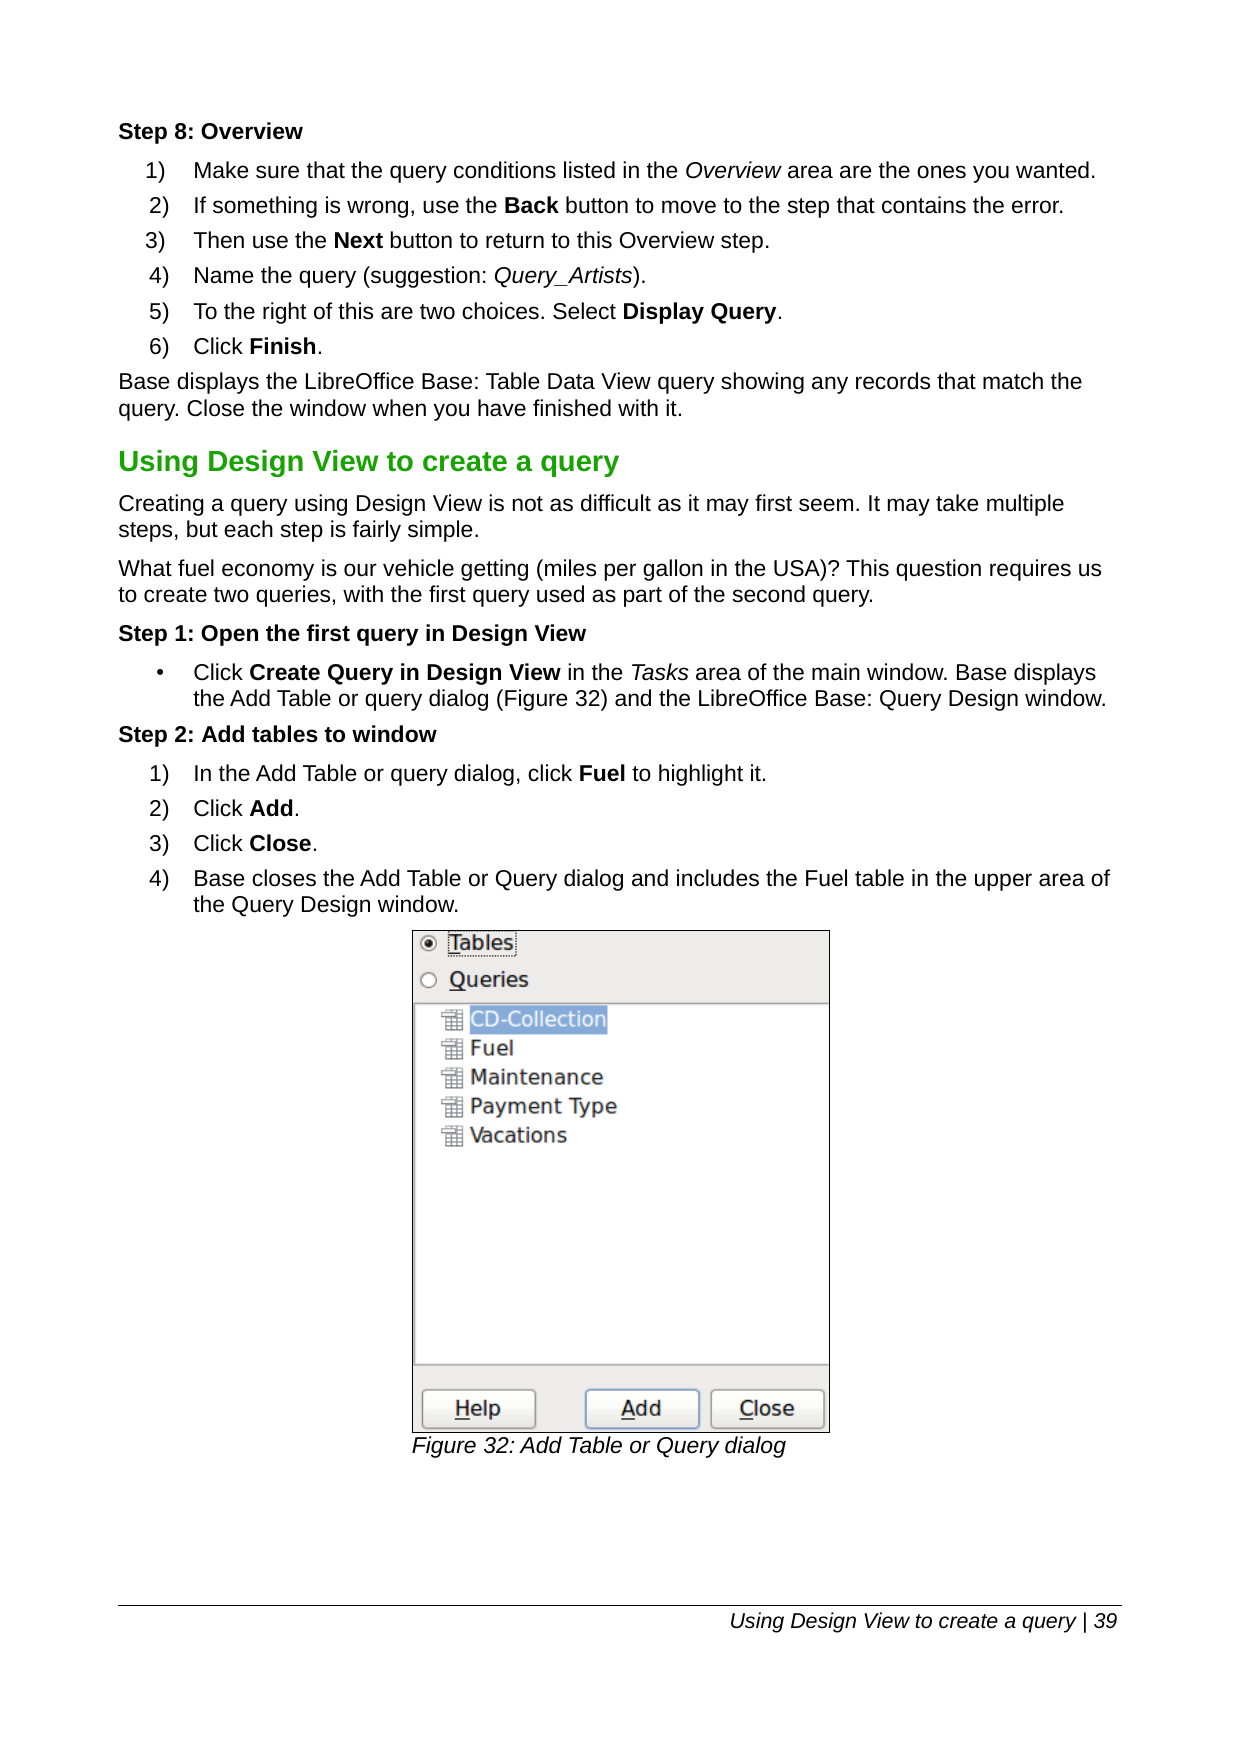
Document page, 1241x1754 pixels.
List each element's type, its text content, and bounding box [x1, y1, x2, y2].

list Base closes the Add Table or Query dialog and includes the Fuel table in the upper area of the Query Design window. [169, 865, 1122, 918]
text Creating a query using Design View is not as difficult as it may first seem. It may take multiple steps, but each step is fairly simple. [118, 490, 1122, 542]
list Click Add. [169, 795, 1122, 821]
list In the Add Table or query dialog, click Fuel to highlight it. [169, 759, 1122, 786]
list Click Create Query in Design View in the Tasks area of the main window. Base displays the Add Table or query dialog (Figure 32) and the LibreOffice Base: Query Design window. [156, 659, 1122, 712]
text Step 8: Overview [118, 118, 1122, 144]
text Step 1: Open the first query in Design View [118, 620, 1122, 647]
text What fuel economy is our vehicle getting (miles per gallon in the USA)? This question requires us to create two queries, with the first query used as part of the second query. [118, 555, 1122, 608]
list If something is wrong, use the Back button to move to the step that contains the error. [169, 192, 1122, 218]
list Click Finish. [169, 333, 1122, 359]
text Figure 32: Add Table or Query dialog [412, 1433, 829, 1459]
picture [413, 931, 829, 1432]
text Base displays the LibreOffice Base: Table Data View query showing any records that match the query. Close the window when you have finished with it. [118, 368, 1122, 421]
list Click Close. [169, 830, 1122, 856]
list Then use the Next button to return to this Overview step. [165, 227, 1122, 254]
list To the right of this are two choices. Select Display Query. [169, 298, 1122, 324]
list Name the query (suggestion: Query_Artists). [169, 262, 1122, 289]
list Make sure that the query conditions listed in the Overview area are the ones you wanted. [165, 157, 1122, 183]
subtitle Using Design View to create a query [118, 444, 1122, 478]
text Step 2: Add tables to window [118, 721, 1122, 747]
